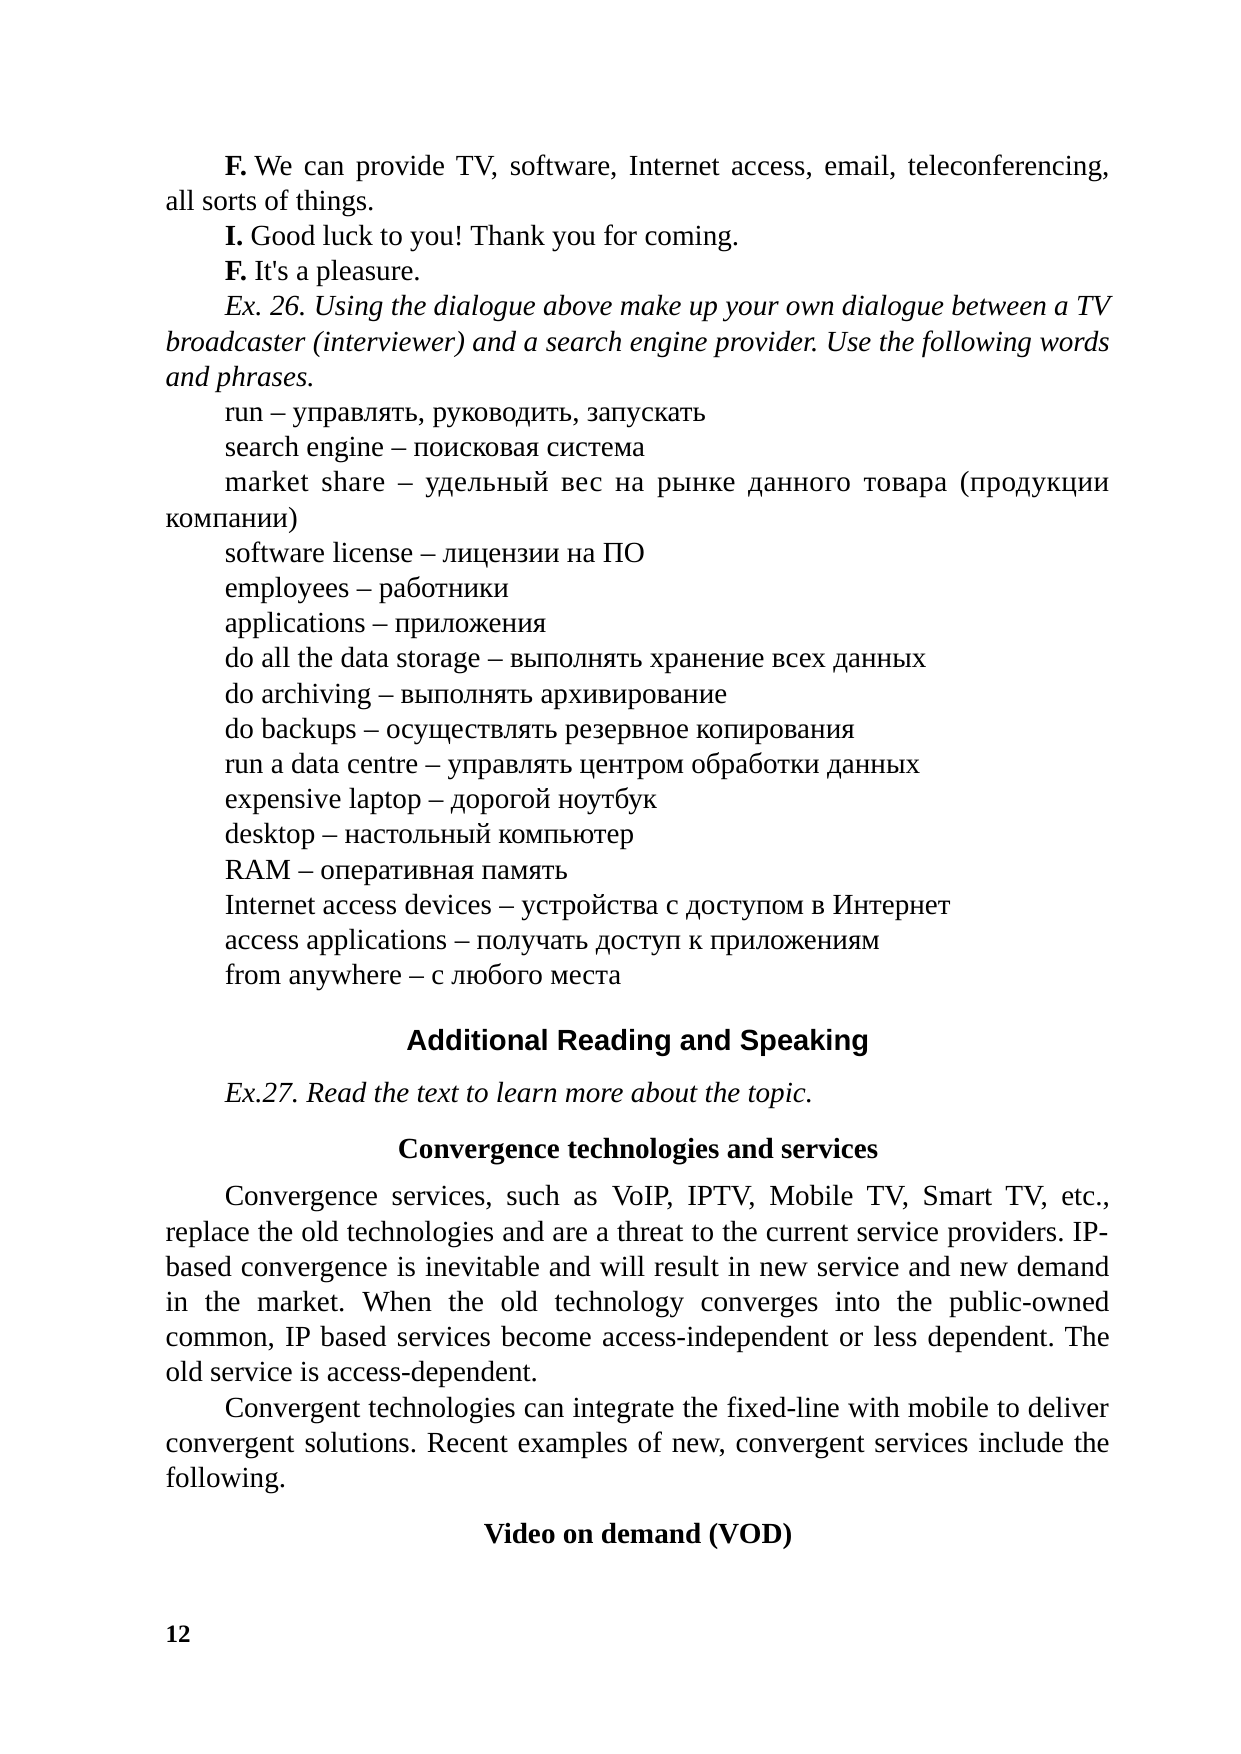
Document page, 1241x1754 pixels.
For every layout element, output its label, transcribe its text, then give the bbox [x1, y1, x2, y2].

text from anywhere – с любого места [165, 957, 1110, 991]
text Convergent technologies can integrate the fixed-line with mobile to deliver convergent solutions. Recent examples of new, convergent services include the following. [165, 1390, 1110, 1494]
text Ex.27. Read the text to learn more about the topic. [224, 1075, 1110, 1108]
text search engine – поисковая система [165, 429, 1110, 463]
text F. We can provide TV, software, Internet access, email, teleconferencing, all sorts of things. [165, 148, 1110, 216]
text desktop – настольный компьютер [165, 817, 1110, 850]
text RAM – оперативная память [165, 852, 1110, 885]
text expensive laptop – дорогой ноутбук [165, 781, 1110, 815]
text access applications – получать доступ к приложениям [165, 922, 1110, 956]
text do all the data storage – выполнять хранение всех данных [165, 641, 1110, 674]
text Convergence technologies and services [165, 1131, 1110, 1164]
text Ex. 26. Using the dialogue above make up your own dialogue between a TV broadcaster (interviewer) and a search engine provider. Use the following words and phrases. [165, 288, 1110, 392]
text Convergence services, such as VoIP, IPTV, Mobile TV, Smart TV, etc., replace the old technologies and are a threat to the current service providers. IP-based convergence is inevitable and will result in new service and new demand in the market. When the old technology converges into the public-owned common, IP based services become access-independent or less dependent. The old service is access-dependent. [165, 1178, 1110, 1388]
text do backups – осуществлять резервное копирования [165, 711, 1110, 744]
text software license – лицензии на ПО [165, 535, 1110, 568]
text market share – удельный вес на рынке данного товара (продукции компании) [165, 464, 1110, 533]
text applications – приложения [165, 605, 1110, 639]
text Internet access devices – устройства с доступом в Интернет [165, 887, 1110, 921]
text Additional Reading and Speaking [165, 1023, 1110, 1056]
text F. It's a pleasure. [165, 253, 1110, 287]
text I. Good luck to you! Thank you for coming. [165, 218, 1110, 252]
text employees – работники [165, 570, 1110, 604]
text Video on demand (VOD) [165, 1516, 1110, 1550]
text do archiving – выполнять архивирование [165, 676, 1110, 709]
text run a data centre – управлять центром обработки данных [165, 746, 1110, 780]
text run – управлять, руководить, запускать [165, 394, 1110, 428]
